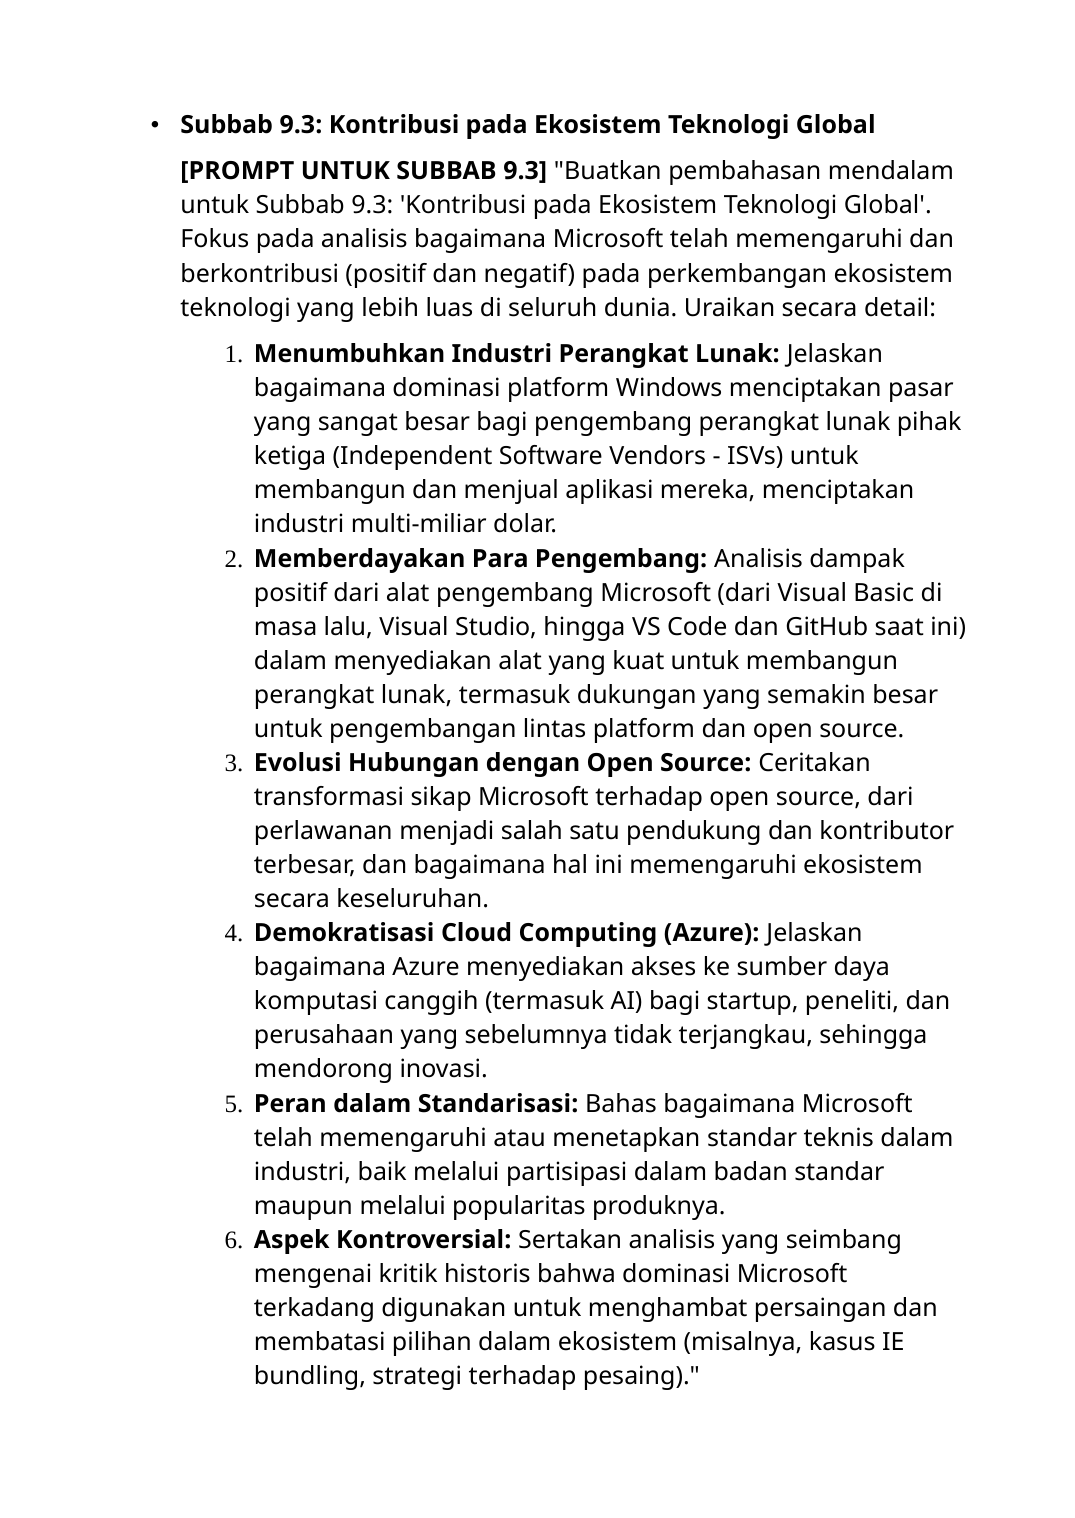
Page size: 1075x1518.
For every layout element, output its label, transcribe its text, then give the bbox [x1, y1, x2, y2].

list Memberdayakan Para Pengembang: Analisis dampak positif dari alat pengembang Microsoft (dari Visual Basic di masa lalu, Visual Studio, hingga VS Code dan GitHub saat ini) dalam menyediakan alat yang kuat untuk membangun perangkat lunak, termasuk dukungan yang semakin besar untuk pengembangan lintas platform dan open source. [224, 540, 968, 744]
list Menumbuhkan Industri Perangkat Lunak: Jelaskan bagaimana dominasi platform Windows menciptakan pasar yang sangat besar bagi pengembang perangkat lunak pihak ketiga (Independent Software Vendors - ISVs) untuk membangun dan menjual aplikasi mereka, menciptakan industri multi-miliar dolar. [224, 336, 968, 540]
list Subbab 9.3: Kontribusi pada Ekosistem Teknologi Global [151, 106, 968, 141]
list Aspek Kontroversial: Sertakan analisis yang seimbang mengenai kritik historis bahwa dominasi Microsoft terkadang digunakan untuk menghambat persaingan dan membatasi pilihan dalam ekosistem (misalnya, kasus IE bundling, strategi terhadap pesaing)." [224, 1221, 968, 1392]
list Peran dalam Standarisasi: Bahas bagaimana Microsoft telah memengaruhi atau menetapkan standar teknis dalam industri, baik melalui partisipasi dalam badan standar maupun melalui popularitas produknya. [224, 1085, 968, 1221]
list Demokratisasi Cloud Computing (Azure): Jelaskan bagaimana Azure menyediakan akses ke sumber daya komputasi canggih (termasuk AI) bagi startup, peneliti, dan perusahaan yang sebelumnya tidak terjangkau, sehingga mendorong inovasi. [224, 915, 968, 1085]
list [PROMPT UNTUK SUBBAB 9.3] "Buatkan pembahasan mendalam untuk Subbab 9.3: 'Kontribusi pada Ekosistem Teknologi Global'. Fokus pada analisis bagaimana Microsoft telah memengaruhi dan berkontribusi (positif dan negatif) pada perkembangan ekosistem teknologi yang lebih luas di seluruh dunia. Uraikan secara detail: [151, 153, 968, 323]
list Evolusi Hubungan dengan Open Source: Ceritakan transformasi sikap Microsoft terhadap open source, dari perlawanan menjadi salah satu pendukung dan kontributor terbesar, dan bagaimana hal ini memengaruhi ekosistem secara keseluruhan. [224, 744, 968, 915]
